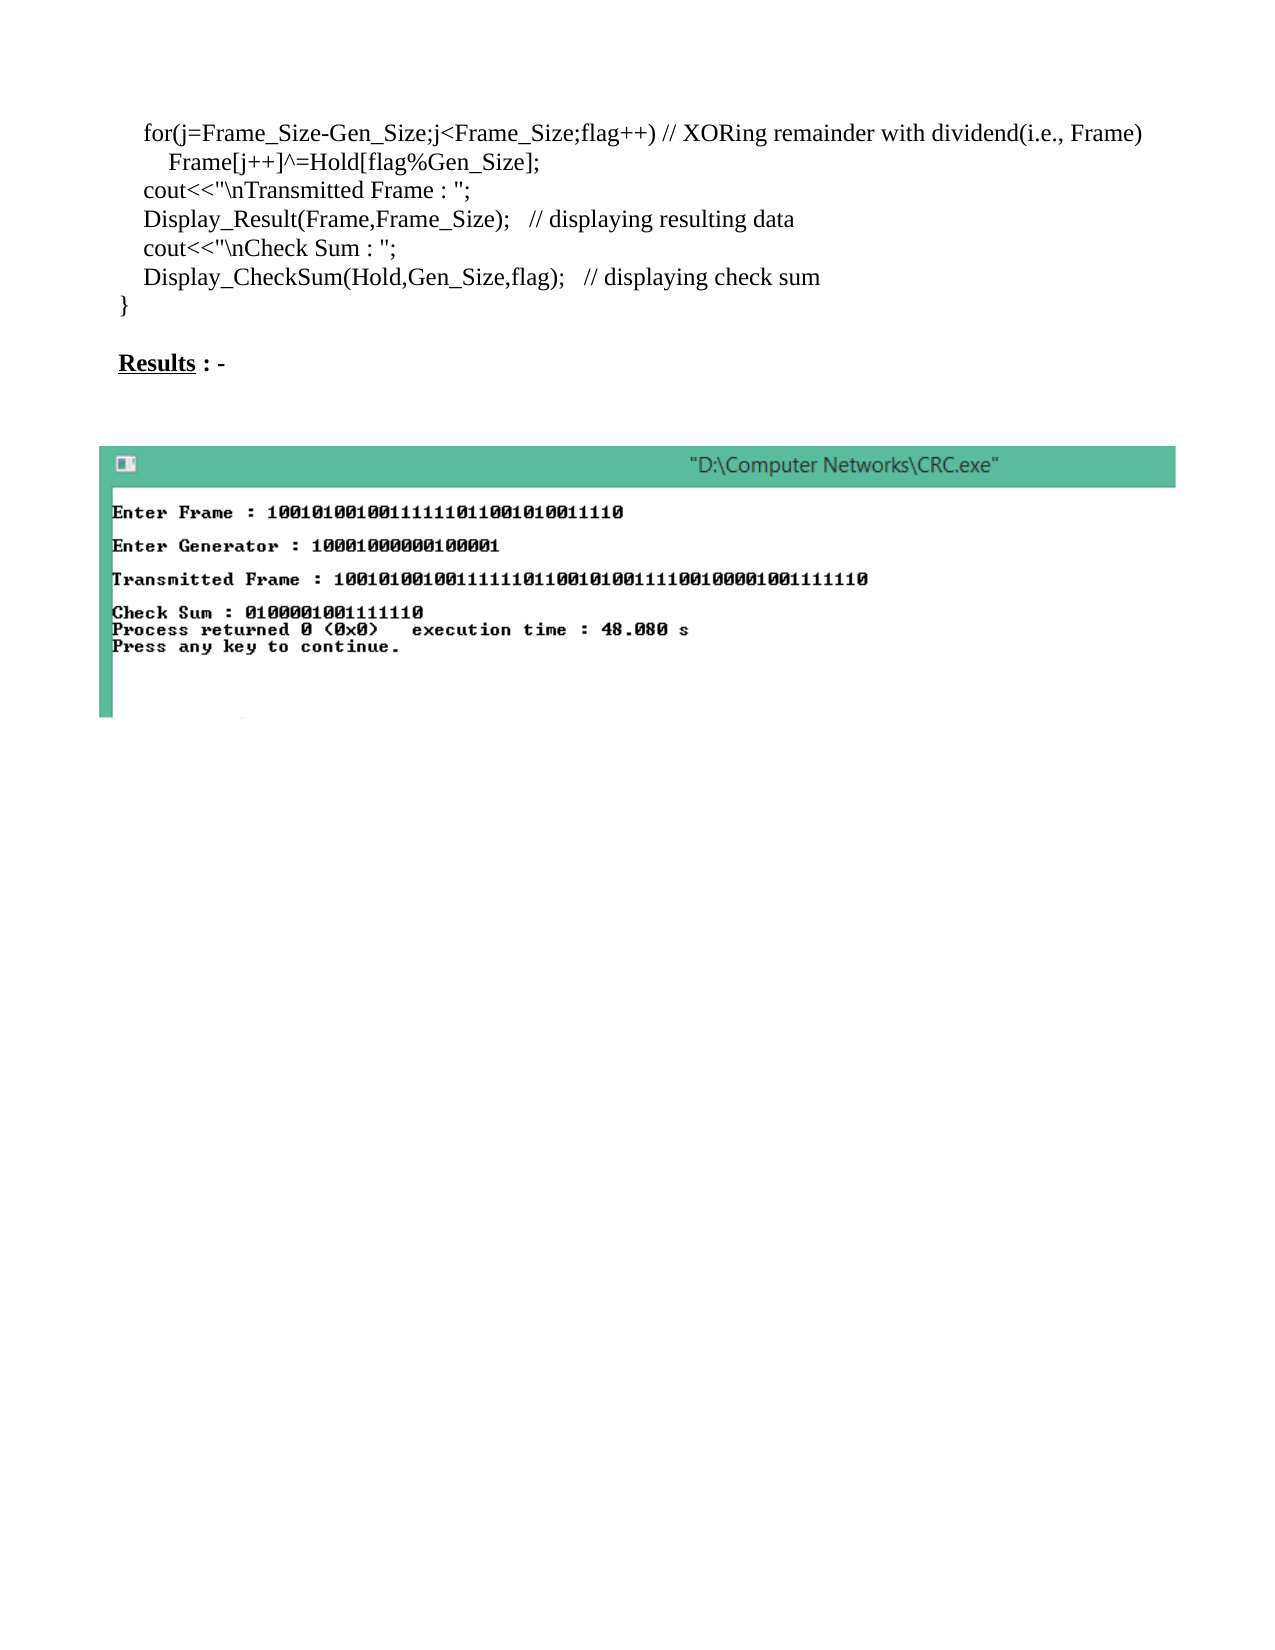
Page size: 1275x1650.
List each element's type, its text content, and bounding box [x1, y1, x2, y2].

text for(j=Frame_Size-Gen_Size;j<Frame_Size;flag++) // XORing remainder with dividend(i.e., Frame) [118, 118, 1157, 147]
text } [118, 291, 1157, 319]
text Frame[j++]^=Hold[flag%Gen_Size]; [118, 147, 1157, 176]
text cout<<"\nTransmitted Frame : "; [118, 176, 1157, 204]
text cout<<"\nCheck Sum : "; [118, 233, 1157, 262]
text Results : - [118, 348, 1157, 377]
picture [99, 446, 1176, 719]
text Display_Result(Frame,Frame_Size); // displaying resulting data [118, 204, 1157, 233]
text Display_CheckSum(Hold,Gen_Size,flag); // displaying check sum [118, 262, 1157, 291]
